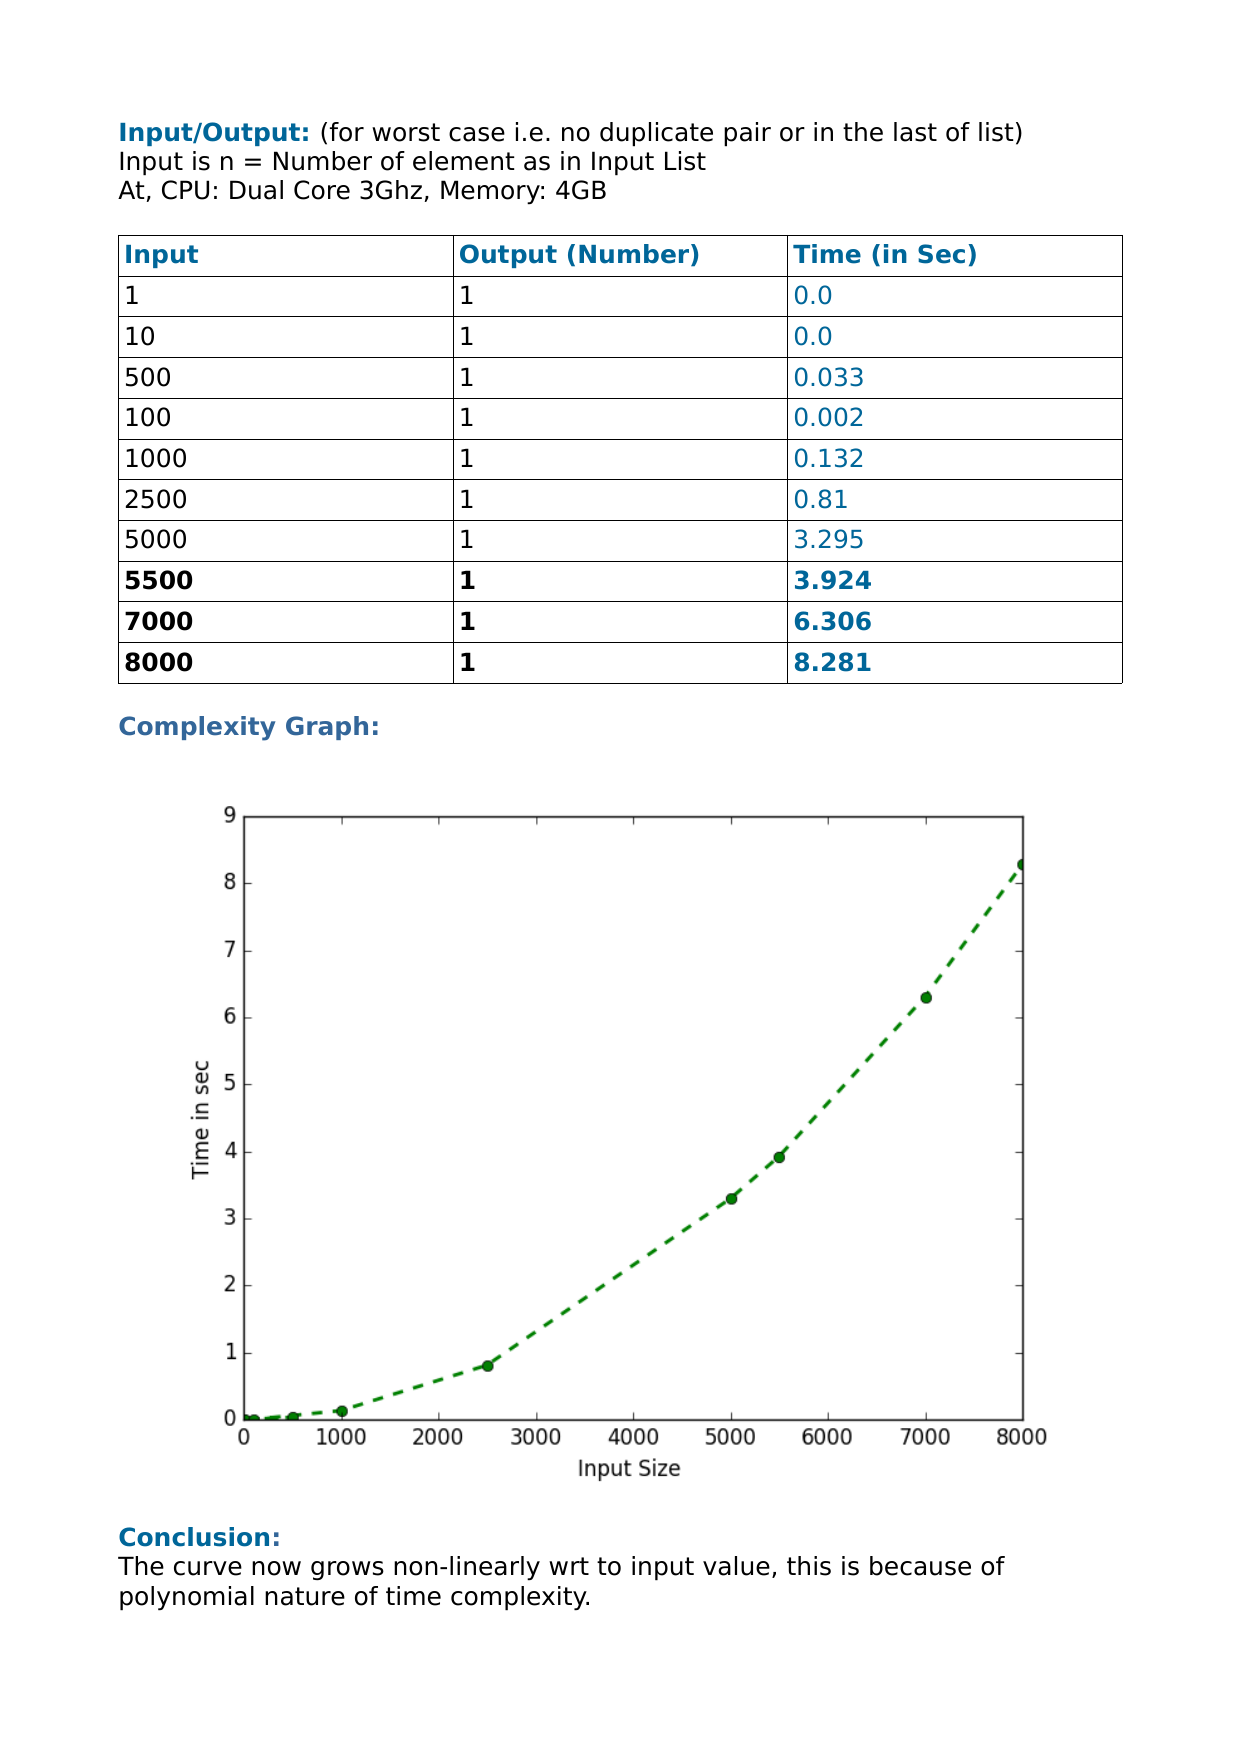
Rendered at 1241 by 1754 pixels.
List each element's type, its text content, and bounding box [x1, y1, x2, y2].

text Conclusion: [118, 1523, 1122, 1552]
table_cell 0.132 [788, 440, 1122, 479]
table_cell 3.295 [788, 521, 1122, 561]
table_cell 1 [454, 480, 787, 520]
table_cell 0.002 [788, 399, 1122, 438]
text The curve now grows non-linearly wrt to input value, this is because of polynomial nature of time complexity. [118, 1552, 1122, 1611]
table_cell 6.306 [788, 602, 1122, 642]
table_cell 1 [454, 440, 787, 479]
table_cell 8.281 [788, 643, 1122, 683]
text Input/Output: (for worst case i.e. no duplicate pair or in the last of list) [118, 118, 1122, 147]
table_cell 5000 [119, 521, 453, 561]
table_cell 1 [454, 602, 787, 642]
table_cell 0.0 [788, 277, 1122, 316]
table_cell 1 [454, 317, 787, 357]
table_cell 8000 [119, 643, 453, 683]
table_cell 500 [119, 358, 453, 398]
table_cell 1000 [119, 440, 453, 479]
table_cell 5500 [119, 562, 453, 601]
table_cell 1 [454, 277, 787, 316]
table_cell 0.0 [788, 317, 1122, 357]
table_cell 1 [454, 643, 787, 683]
table_cell 2500 [119, 480, 453, 520]
text Complexity Graph: [118, 712, 1122, 741]
text Input is n = Number of element as in Input List [118, 147, 1122, 176]
table_cell 0.81 [788, 480, 1122, 520]
table_cell 1 [119, 277, 453, 316]
table_cell 10 [119, 317, 453, 357]
table_cell 1 [454, 521, 787, 561]
picture [118, 741, 1123, 1495]
table_cell 0.033 [788, 358, 1122, 398]
table_cell 1 [454, 399, 787, 438]
table_cell 1 [454, 358, 787, 398]
table_header Output (Number) [454, 236, 787, 276]
table_cell 7000 [119, 602, 453, 642]
table_header Input [119, 236, 453, 276]
text At, CPU: Dual Core 3Ghz, Memory: 4GB [118, 176, 1122, 206]
table_cell 3.924 [788, 562, 1122, 601]
table_cell 1 [454, 562, 787, 601]
table_cell 100 [119, 399, 453, 438]
table_header Time (in Sec) [788, 236, 1122, 276]
